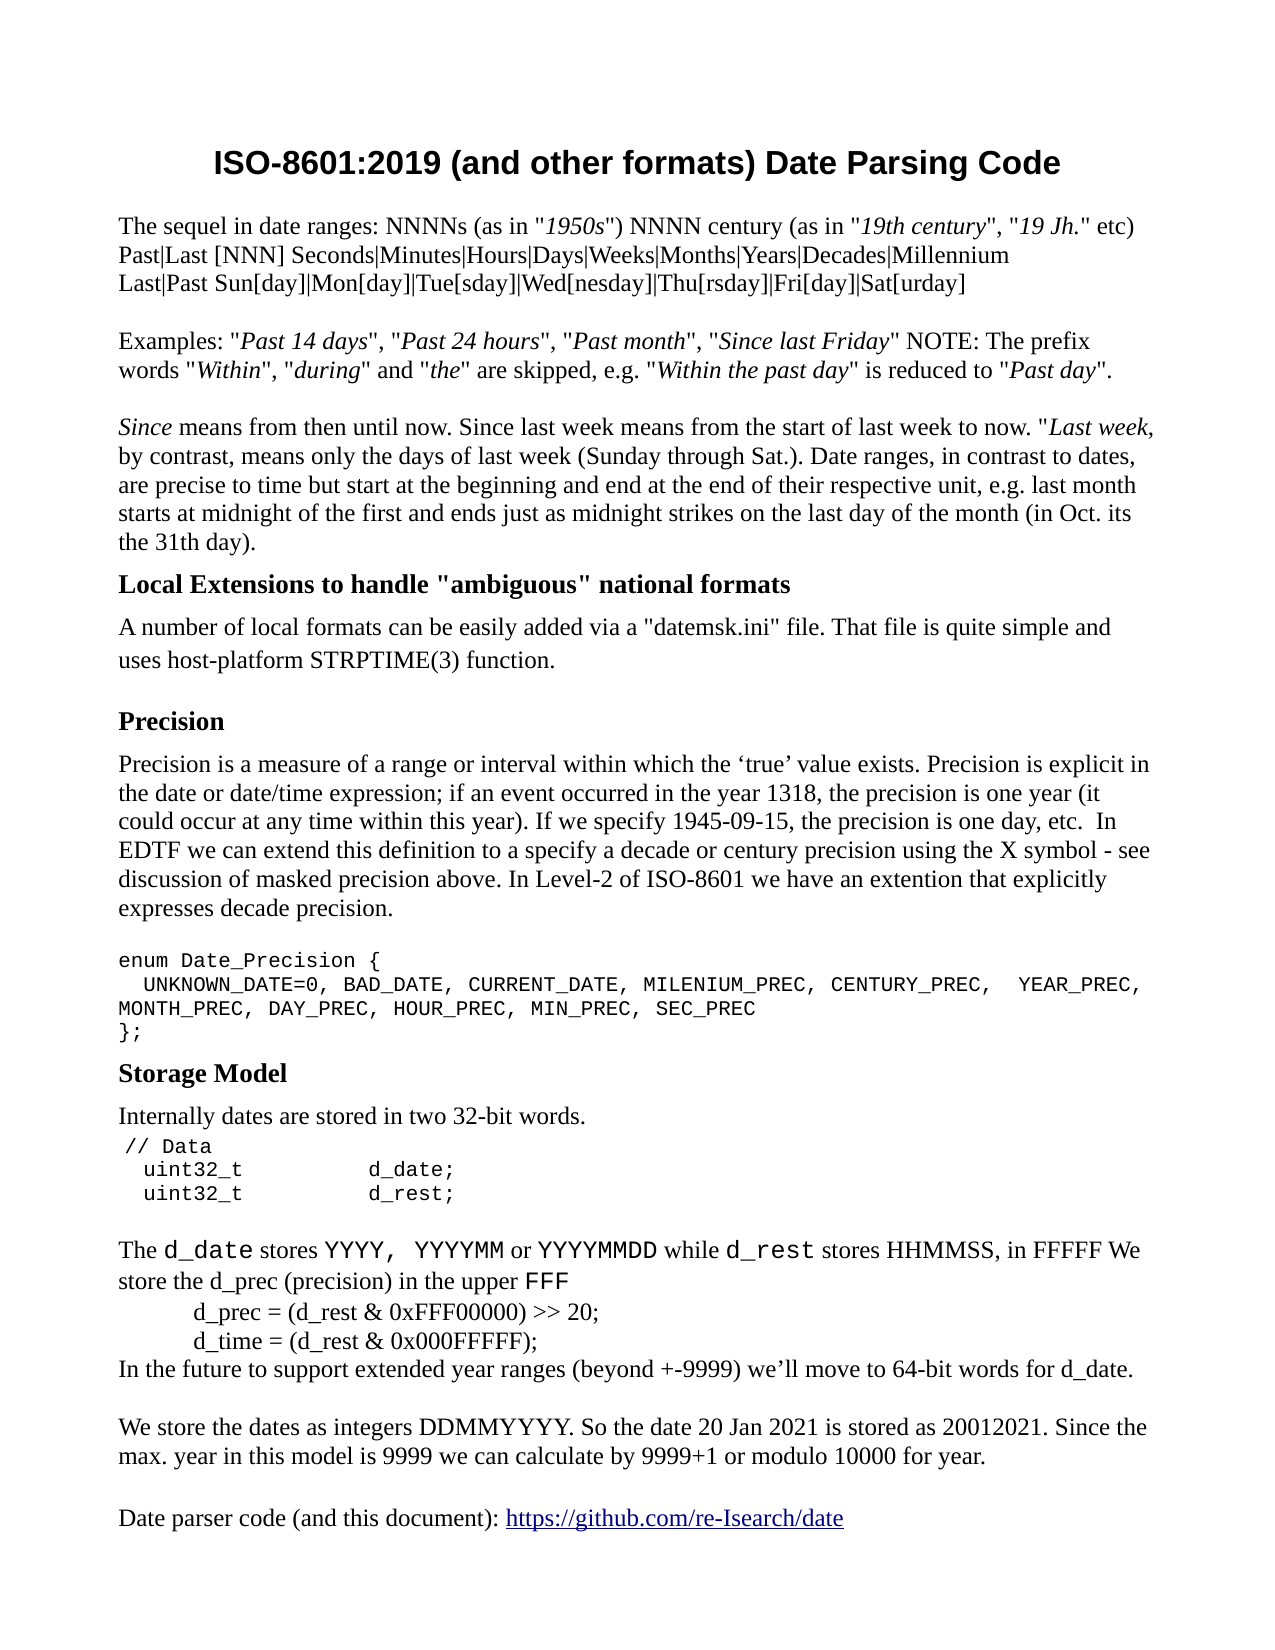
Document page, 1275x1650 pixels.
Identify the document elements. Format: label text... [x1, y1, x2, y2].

text In the future to support extended year ranges (beyond +-9999) we’ll move to 64-bit words for d_date. [118, 1354, 1157, 1383]
text d_time = (d_rest & 0x000FFFFF); [118, 1326, 1157, 1354]
text The d_date stores YYYY, YYYYMM or YYYYMMDD while d_rest stores HHMMSS, in FFFFF We store the d_prec (precision) in the upper FFF [118, 1235, 1157, 1297]
text We store the dates as integers DDMMYYYY. So the date 20 Jan 2021 is stored as 20012021. Since the max. year in this model is 9999 we can calculate by 9999+1 or modulo 10000 for year. [118, 1412, 1157, 1469]
text // Data [118, 1130, 1157, 1159]
text uint32_t d_date; [118, 1159, 1157, 1183]
subtitle Precision [118, 705, 1157, 736]
text enum Date_Precision { [118, 950, 1157, 974]
subtitle Local Extensions to handle "ambiguous" national formats [118, 568, 1157, 600]
text }; [118, 1021, 1157, 1045]
text A number of local formats can be easily added via a "datemsk.ini" file. That file is quite simple and uses host-platform STRPTIME(3) function. [118, 612, 1157, 674]
text d_prec = (d_rest & 0xFFF00000) >> 20; [118, 1297, 1157, 1326]
subtitle Storage Model [118, 1057, 1157, 1088]
text Internally dates are stored in two 32-bit words. [118, 1101, 1157, 1130]
text UNKNOWN_DATE=0, BAD_DATE, CURRENT_DATE, MILENIUM_PREC, CENTURY_PREC, YEAR_PREC, MONTH_PREC, DAY_PREC, HOUR_PREC, MIN_PREC, SEC_PREC [118, 974, 1157, 1021]
text uint32_t d_rest; [118, 1183, 1157, 1207]
text Since means from then until now. Since last week means from the start of last week to now. "Last week, by contrast, means only the days of last week (Sunday through Sat.). Date ranges, in contrast to dates, are precise to time but start at the beginning and end at the end of their respective unit, e.g. last month starts at midnight of the first and ends just as midnight strikes on the last day of the month (in Oct. its the 31th day). [118, 412, 1157, 556]
text Precision is a measure of a range or interval within which the ‘true’ value exists. Precision is explicit in the date or date/time expression; if an event occurred in the year 1318, the precision is one year (it could occur at any time within this year). If we specify 1945-09-15, the precision is one day, etc. In EDTF we can extend this definition to a specify a decade or century precision using the X symbol - see discussion of masked precision above. In Level-2 of ISO-8601 we have an extention that explicitly expresses decade precision. [118, 749, 1157, 921]
text Examples: "Past 14 days", "Past 24 hours", "Past month", "Since last Friday" NOTE: The prefix words "Within", "during" and "the" are skipped, e.g. "Within the past day" is reduced to "Past day". [118, 326, 1157, 383]
text The sequel in date ranges: NNNNs (as in "1950s") NNNN century (as in "19th century", "19 Jh." etc) Past|Last [NNN] Seconds|Minutes|Hours|Days|Weeks|Months|Years|Decades|Millennium Last|Past Sun[day]|Mon[day]|Tue[sday]|Wed[nesday]|Thu[rsday]|Fri[day]|Sat[urday] [118, 211, 1157, 326]
